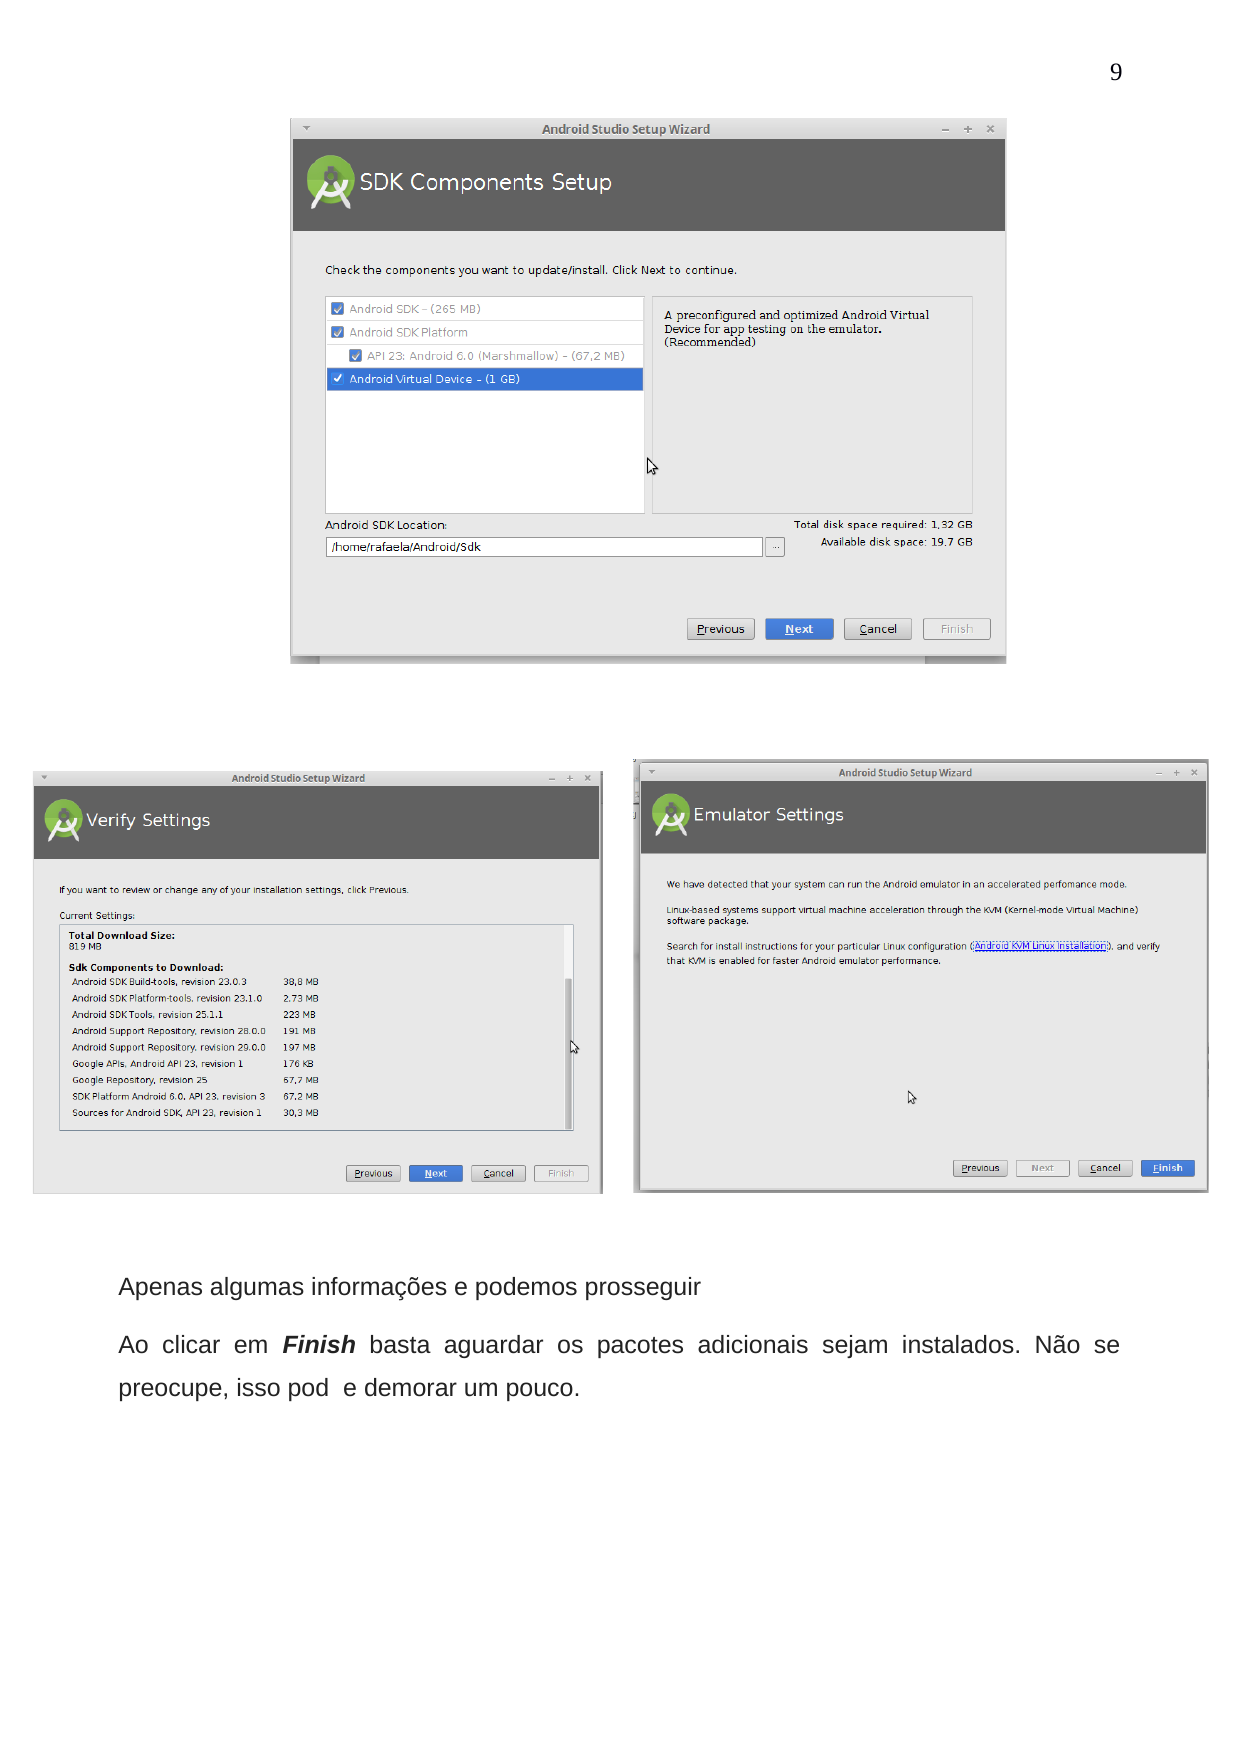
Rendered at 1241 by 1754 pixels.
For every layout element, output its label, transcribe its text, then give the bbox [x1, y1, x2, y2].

picture [32, 771, 603, 1194]
picture [633, 759, 1209, 1193]
picture [290, 118, 1007, 664]
text Ao clicar em Finish basta aguardar os pacotes adicionais sejam instalados. Não se preocupe, isso pod e demorar um pouco. [118, 1330, 1122, 1402]
text Apenas algumas informações e podemos prosseguir [118, 1272, 1122, 1301]
